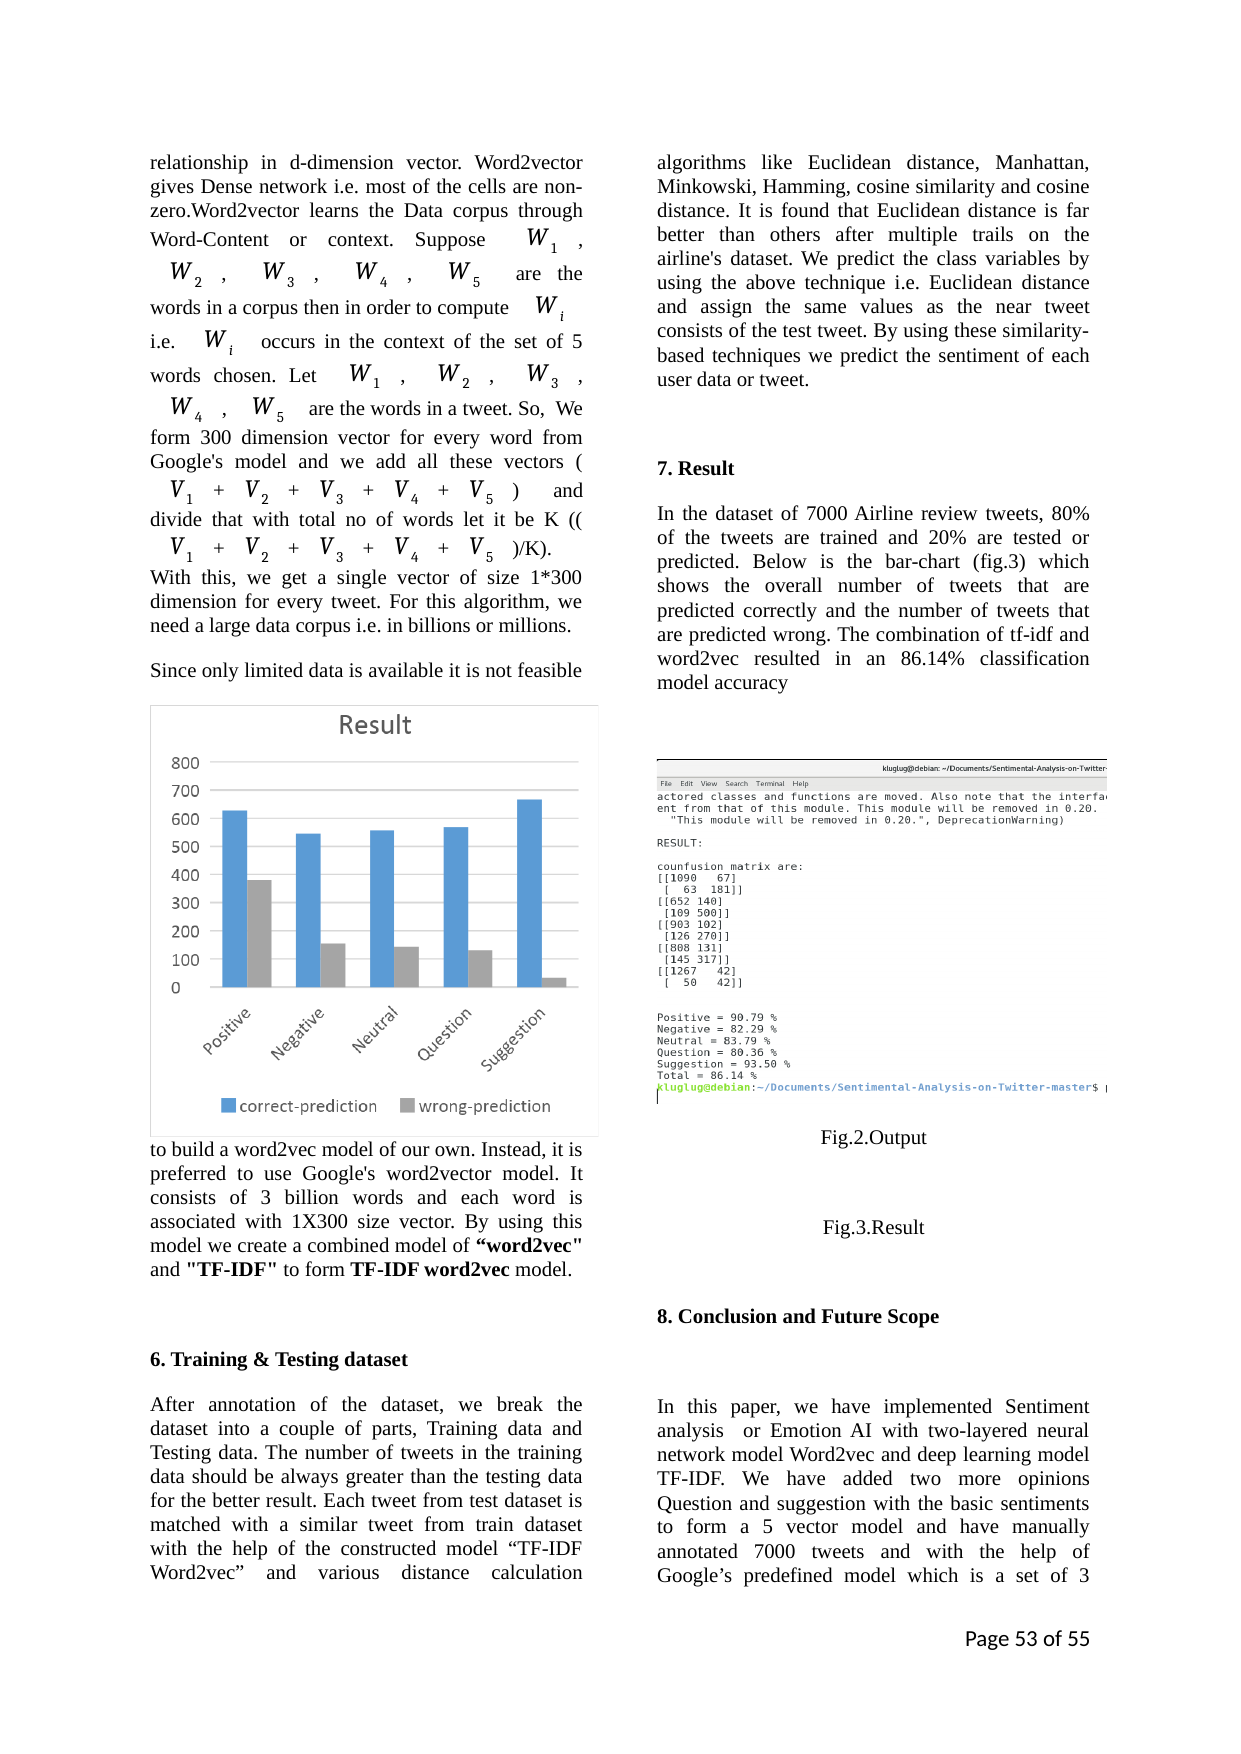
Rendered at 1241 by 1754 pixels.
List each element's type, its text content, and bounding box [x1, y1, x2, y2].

text In this paper, we have implemented Sentiment analysis or Emotion AI with two-layered neural network model Word2vec and deep learning model TF-IDF. We have added two more opinions Question and suggestion with the basic sentiments to form a 5 vector model and have manually annotated 7000 tweets and with the help of Google’s predefined model which is a set of 3 [657, 1394, 1090, 1587]
text 6. Training & Testing dataset [150, 1347, 583, 1371]
text to build a word2vec model of our own. Instead, it is preferred to use Google's word2vector model. It consists of 3 billion words and each word is associated with 1X300 size vector. By using this model we create a combined model of “word2vec" and "TF-IDF" to form TF-IDF word2vec model. [150, 1137, 583, 1281]
text Word2vector is a super-powerful representation of words and it somehow catches the semantic relationship in d-dimension vector. Word2vector gives Dense network i.e. most of the cells are non-zero.Word2vector learns the Data corpus through Word-Content or context. Suppose , , , , are the words in a corpus then in order to compute i.e. occurs in the context of the set of 5 words chosen. Let , , , , are the words in a tweet. So, We form 300 dimension vector for every word from Google's model and we add all these vectors (++++) and divide that with total no of words let it be K ((++++)/K). With this, we get a single vector of size 1*300 dimension for every tweet. For this algorithm, we need a large data corpus i.e. in billions or millions. [150, 150, 583, 637]
text algorithms like Euclidean distance, Manhattan, Minkowski, Hamming, cosine similarity and cosine distance. It is found that Euclidean distance is far better than others after multiple trails on the airline's dataset. We predict the class variables by using the above technique i.e. Euclidean distance and assign the same values as the near tweet consists of the test tweet. By using these similarity-based techniques we predict the sentiment of each user data or tweet. [657, 150, 1090, 391]
picture [150, 705, 599, 1137]
text Fig.2.Output [657, 1125, 1090, 1149]
text In the dataset of 7000 Airline review tweets, 80% of the tweets are trained and 20% are tested or predicted. Below is the bar-chart (fig.3) which shows the overall number of tweets that are predicted correctly and the number of tweets that are predicted wrong. The combination of tf-idf and word2vec resulted in an 86.14% classification model accuracy [657, 501, 1090, 694]
text Fig.3.Result [657, 1214, 1090, 1239]
text 7. Result [657, 456, 1090, 480]
text 8. Conclusion and Future Scope [657, 1304, 1090, 1328]
text Since only limited data is available it is not feasible [150, 658, 583, 705]
text After annotation of the dataset, we break the dataset into a couple of parts, Training data and Testing data. The number of tweets in the training data should be always greater than the testing data for the better result. Each tweet from test dataset is matched with a similar tweet from train dataset with the help of the constructed model “TF-IDF Word2vec” and various distance calculation [150, 1392, 583, 1584]
picture [656, 759, 1107, 1104]
